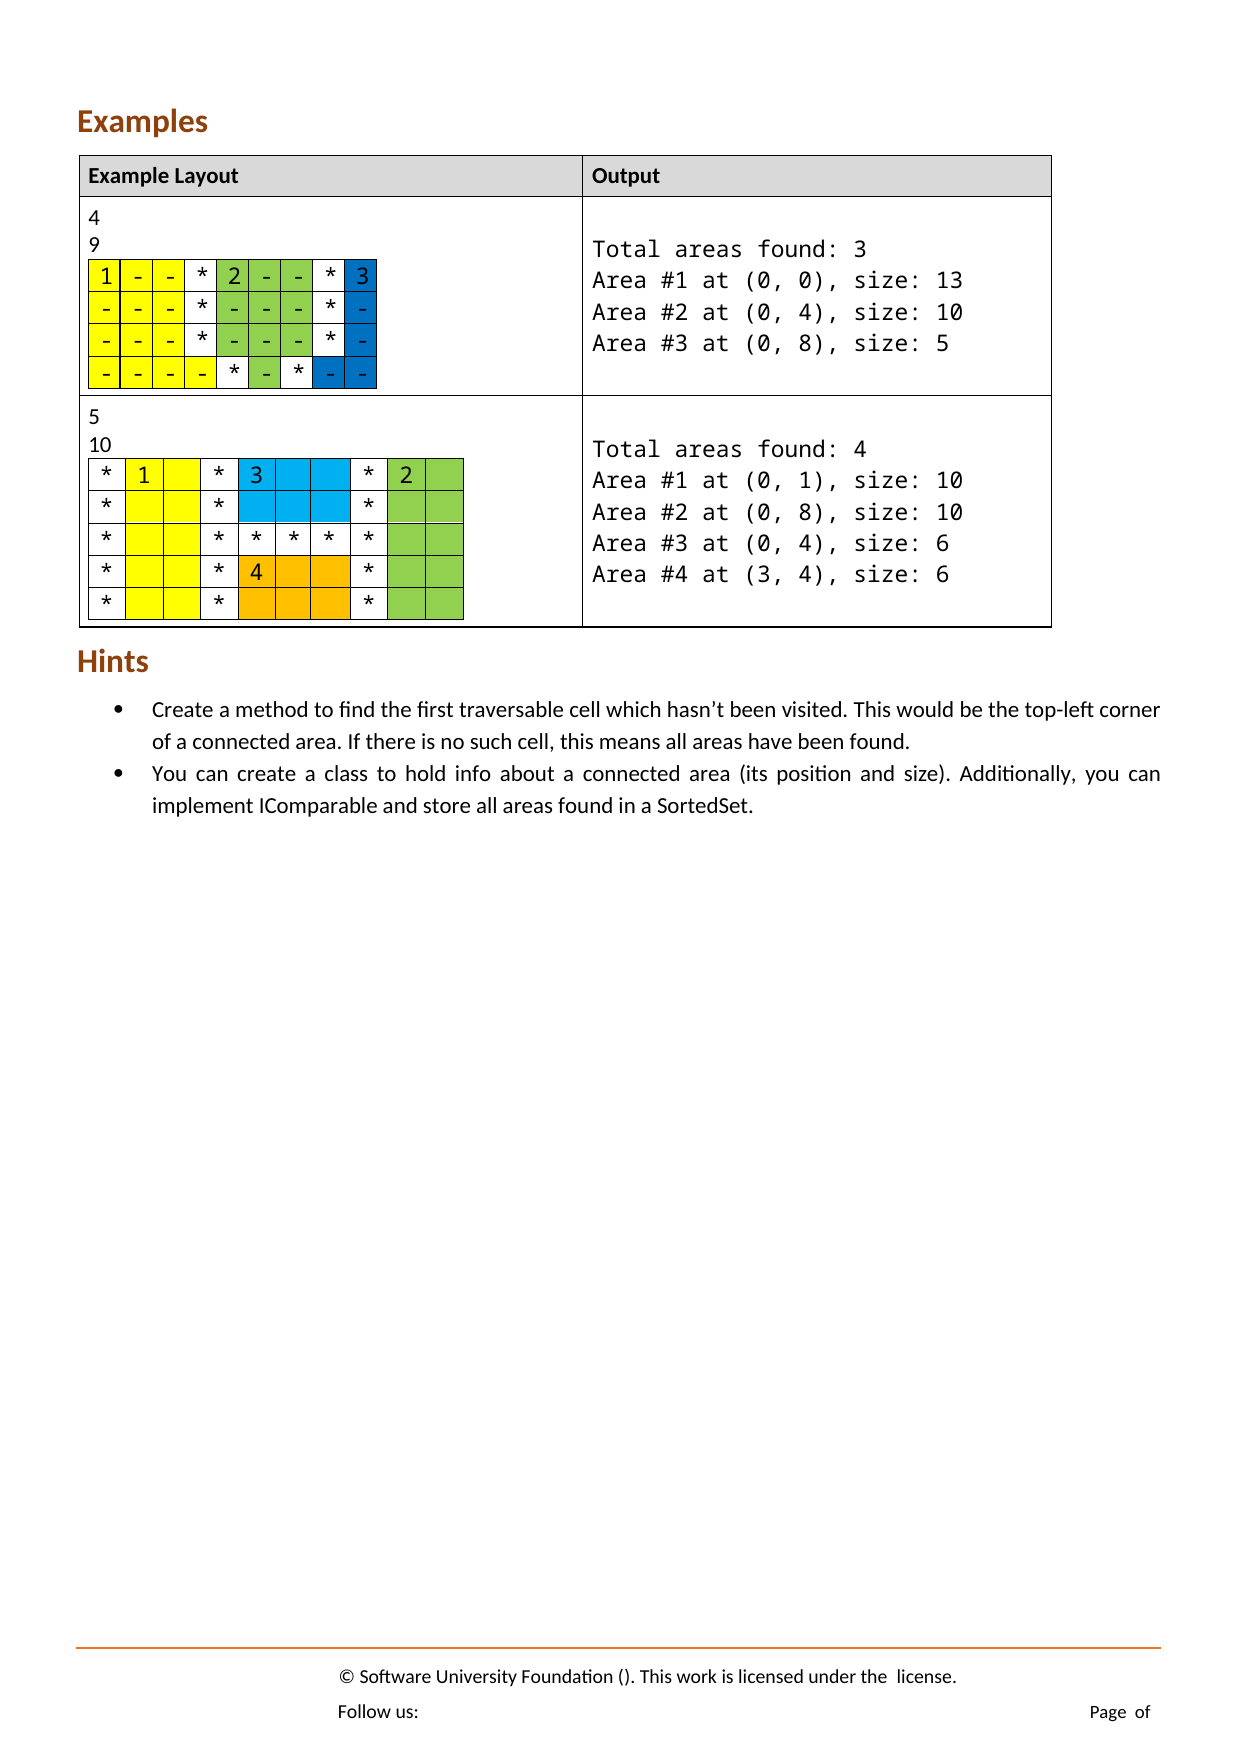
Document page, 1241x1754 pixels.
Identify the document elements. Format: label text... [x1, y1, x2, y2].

table_cell [126, 524, 163, 555]
table_cell Total areas found: 3 Area #1 at (0, 0), size: 13 Area #2 at (0, 4), size: 10 Area #3 at (0, 8), size: 5 [583, 197, 1051, 395]
table_header 3 [239, 459, 275, 490]
table_cell [388, 491, 425, 522]
table_header 1 [126, 459, 163, 490]
table_header Output [583, 156, 1051, 196]
table_header Example Layout [80, 156, 582, 196]
table_cell [388, 556, 425, 587]
table_header * [313, 260, 344, 291]
table_cell [426, 588, 463, 619]
table_cell [164, 524, 200, 555]
table_header [426, 459, 463, 490]
table_cell * [281, 357, 312, 388]
table_header - [121, 260, 152, 291]
table_header - [281, 260, 312, 291]
table_cell [311, 556, 350, 587]
table_cell [276, 588, 310, 619]
table_cell * [89, 524, 125, 555]
table_cell [426, 524, 463, 555]
table_cell [126, 491, 163, 522]
table_cell * [89, 491, 125, 522]
table_header * [89, 459, 125, 490]
table_cell - [281, 324, 312, 356]
table_cell - [281, 292, 312, 323]
table_cell * [351, 491, 387, 522]
table_cell - [345, 292, 376, 323]
table_cell * [311, 524, 350, 555]
table_cell - [153, 357, 184, 388]
table_cell [164, 556, 200, 587]
table_cell 4 9 [80, 197, 582, 395]
table_cell * [201, 491, 238, 522]
table_cell [311, 588, 350, 619]
table_cell - [153, 292, 184, 323]
table_cell - [217, 324, 248, 356]
table_cell * [313, 292, 344, 323]
table_header 2 [217, 260, 248, 291]
list Create a method to find the first traversable cell which hasn’t been visited. This would be the top-left corner of a connected area. If there is no such cell, this means all areas have been found. [114, 695, 1163, 755]
table_cell [426, 556, 463, 587]
table_cell [276, 556, 310, 587]
table_header 1 [89, 260, 119, 291]
table_cell [164, 491, 200, 522]
table_cell - [249, 357, 280, 388]
table_header [164, 459, 200, 490]
table_cell - [121, 324, 152, 356]
table_cell * [201, 588, 238, 619]
table_cell * [239, 524, 275, 555]
table_header 2 [388, 459, 425, 490]
table_cell * [351, 524, 387, 555]
table_cell - [121, 292, 152, 323]
table_cell Total areas found: 4 Area #1 at (0, 1), size: 10 Area #2 at (0, 8), size: 10 Area #3 at (0, 4), size: 6 Area #4 at (3, 4), size: 6 [583, 396, 1051, 626]
table_cell * [217, 357, 248, 388]
table_cell * [201, 556, 238, 587]
table_cell - [249, 292, 280, 323]
table_cell * [89, 556, 125, 587]
table_cell [311, 491, 350, 522]
list You can create a class to hold info about a connected area (its position and size). Additionally, you can implement IComparable and store all areas found in a SortedSet. [114, 759, 1163, 820]
table_cell * [276, 524, 310, 555]
table_cell 5 10 [80, 396, 582, 626]
table_cell 4 [239, 556, 275, 587]
table_cell - [345, 357, 376, 388]
table_cell - [121, 357, 152, 388]
table_header [311, 459, 350, 490]
table_cell [276, 491, 310, 522]
table_cell [239, 588, 275, 619]
table_header - [249, 260, 280, 291]
table_cell * [185, 292, 216, 323]
subtitle Hints [77, 640, 1163, 681]
table_cell [388, 588, 425, 619]
table_cell - [313, 357, 344, 388]
table_cell [164, 588, 200, 619]
table_header 3 [345, 260, 376, 291]
table_cell - [185, 357, 216, 388]
table_cell - [89, 357, 119, 388]
table_header - [153, 260, 184, 291]
table_header * [185, 260, 216, 291]
table_header * [351, 459, 387, 490]
table_header * [201, 459, 238, 490]
table_cell * [201, 524, 238, 555]
table_cell * [313, 324, 344, 356]
table_cell * [351, 588, 387, 619]
table_cell [426, 491, 463, 522]
table_cell [388, 524, 425, 555]
table_cell [126, 556, 163, 587]
table_cell [126, 588, 163, 619]
table_cell * [351, 556, 387, 587]
table_cell - [89, 324, 119, 356]
table_cell * [89, 588, 125, 619]
table_cell * [185, 324, 216, 356]
subtitle Examples [77, 99, 1163, 140]
table_cell - [345, 324, 376, 356]
table_header [276, 459, 310, 490]
table_cell - [89, 292, 119, 323]
table_cell - [249, 324, 280, 356]
table_cell [239, 491, 275, 522]
table_cell - [153, 324, 184, 356]
table_cell - [217, 292, 248, 323]
